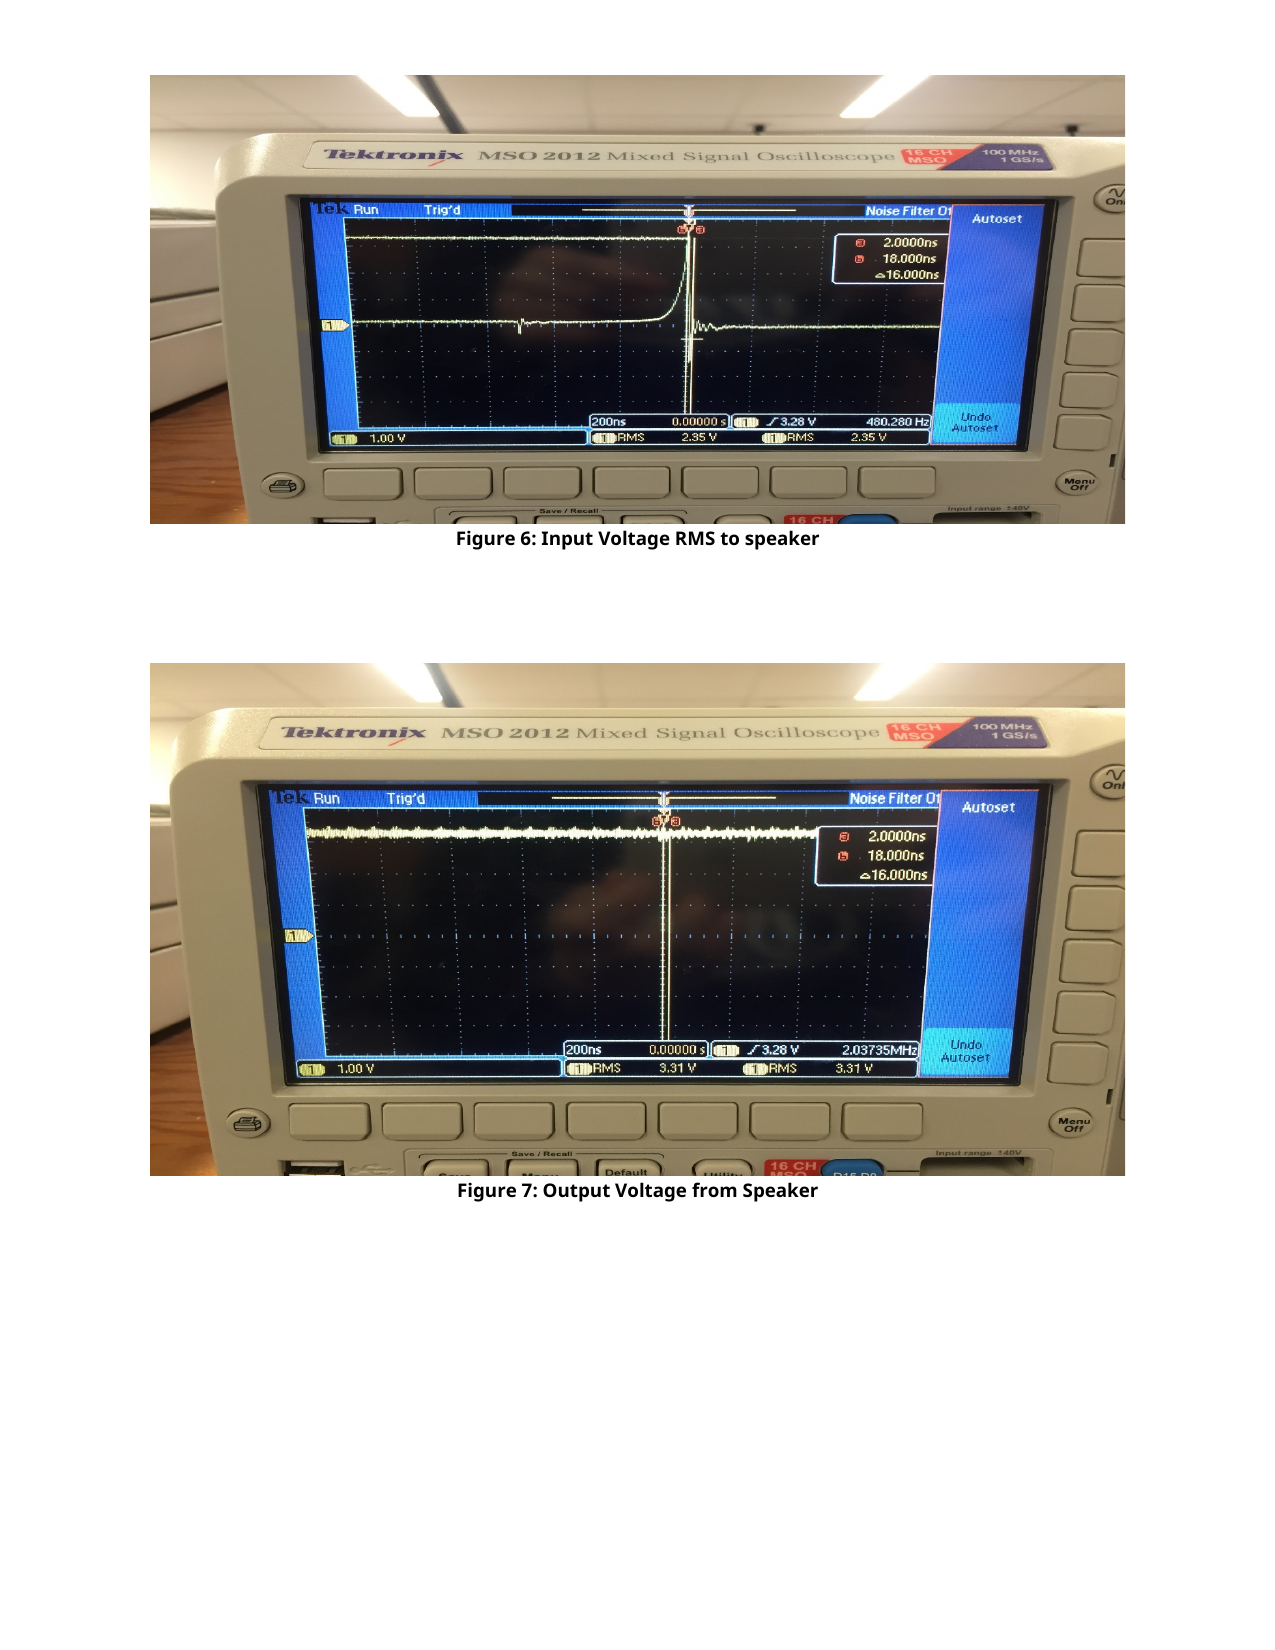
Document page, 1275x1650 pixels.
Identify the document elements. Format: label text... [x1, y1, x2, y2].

text Figure 7: Output Voltage from Speaker [150, 1176, 1125, 1203]
picture [150, 663, 1125, 1176]
picture [150, 75, 1125, 524]
text Figure 6: Input Voltage RMS to speaker [150, 524, 1125, 551]
